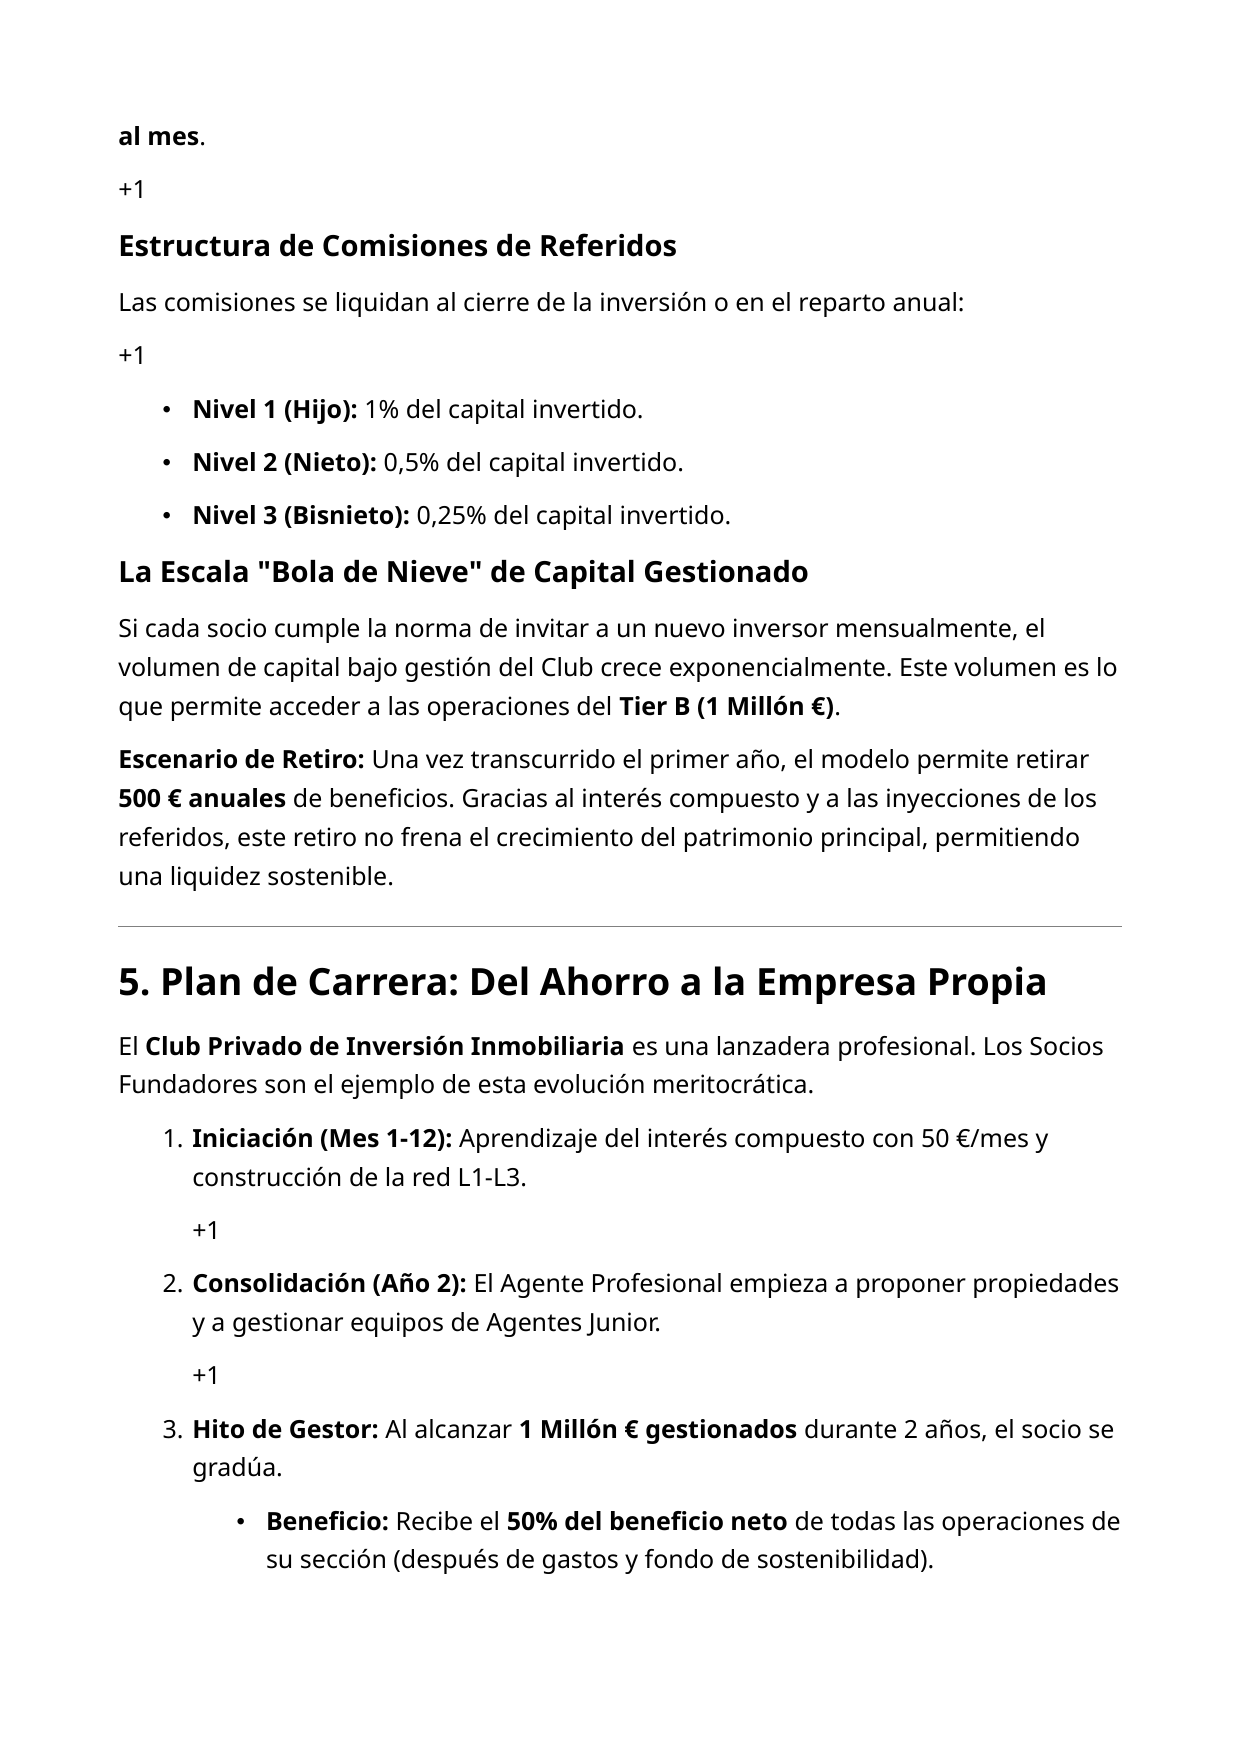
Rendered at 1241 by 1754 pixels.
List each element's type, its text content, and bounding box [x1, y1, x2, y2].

table_cell Esta guía pedagógica ha sido diseñada para los miembros y colaboradores del Club Privado de Inversión Inmobiliaria. Su objetivo es proporcionar una comprensión profunda de nuestra ingeniería financiera, permitiendo que cada socio entienda no solo cómo crece su capital, sino cómo se estructura la maquinaria económica que sostiene al Club. 1. La Dualidad del Éxito: Inversor vs. Profesional En el Club Privado de Inversión Inmobiliaria, el camino hacia la riqueza se recorre a través de dos perfiles que, aunque colaboran, tienen objetivos y mecánicas financieras distintas. A. Perfil Inversor: La Fuerza del Interés Compuesto Este perfil está diseñado para el socio que busca vencer a la inflación mediante el ahorro sistemático y la red de referidos. Aportación: 50 € mensuales. Herramienta: El efecto "Bola de Nieve" generado por la reinversión de beneficios y comisiones de red. +1 B. Perfil Profesional: Hacia el Rol de Gestor Este camino es para el Agente que aporta activos al Club y aspira a liderar su propia sección. Aportación: Conocimiento técnico, captación de propiedades y formación de equipos. +3 Meta: Alcanzar la gestión de 1 Millón de euros durante 2 años consecutivos para obtener su propia marca y el 50% de los beneficios de su sección. +2 2. Ingeniería de la Propiedad: Honorarios de Gestión A diferencia de otros modelos, el Club Privado de Inversión Inmobiliaria integra sus honorarios directamente en el precio del activo. Cada propiedad que entra al catálogo lleva un 5% de honorarios ya negociado: ConceptoPorcentajeResponsabilidadGestión de Inversores2,5 % David Almeida y Carlos Balboa (Acompañamiento y seguridad del capital). +1 Captación de Activo2,5 % Agente/Promotor (Estructuración documental y validación del activo). +1 3. Proyecciones del Flujo de Caja del Club El Club gestiona dos niveles de inversión (Tiers). El beneficio del Club (su "sabia inicial") proviene del arbitraje entre lo que el activo rinde y lo que se le paga al inversor. Análisis de Escenarios Reales VariableTier A: Catapulta (6 Meses)Tier B: Refugio (Anual)Capital del Proyecto100.000 €1.000.000 €Rendimiento Total (CPII)30.000 € (30%)120.000 € (12%)Pago al Inversor20.000 € (20% APY)80.000 € (8% APY)Comisiones Red (1,75%)1.750 €17.500 €Gastos Gestión (Ticket)100 €100 €Gastos Marketing (Activo)50 €50 €BENEFICIO NETO8.100 €22.350 €Fondo Sostenibilidad (50%)4.050 €11.175 €Beneficio Sección Gestor4.050 €11.175 € 4. El Motor de Red: Prescripción Continua 1x1 El crecimiento de la cartera propia no depende solo de tu ahorro, sino de tu capacidad de compartir el modelo. La norma del Club es sumar un nuevo asociado al mes. +1 Estructura de Comisiones de Referidos Las comisiones se liquidan al cierre de la inversión o en el reparto anual: +1 Nivel 1 (Hijo): 1% del capital invertido. Nivel 2 (Nieto): 0,5% del capital invertido. Nivel 3 (Bisnieto): 0,25% del capital invertido. La Escala "Bola de Nieve" de Capital Gestionado Si cada socio cumple la norma de invitar a un nuevo inversor mensualmente, el volumen de capital bajo gestión del Club crece exponencialmente. Este volumen es lo que permite acceder a las operaciones del Tier B (1 Millón €). Escenario de Retiro: Una vez transcurrido el primer año, el modelo permite retirar 500 € anuales de beneficios. Gracias al interés compuesto y a las inyecciones de los referidos, este retiro no frena el crecimiento del patrimonio principal, permitiendo una liquidez sostenible. 5. Plan de Carrera: Del Ahorro a la Empresa Propia El Club Privado de Inversión Inmobiliaria es una lanzadera profesional. Los Socios Fundadores son el ejemplo de esta evolución meritocrática. Iniciación (Mes 1-12): Aprendizaje del interés compuesto con 50 €/mes y construcción de la red L1-L3. +1 Consolidación (Año 2): El Agente Profesional empieza a proponer propiedades y a gestionar equipos de Agentes Junior. +1 Hito de Gestor: Al alcanzar 1 Millón € gestionados durante 2 años, el socio se gradúa. Beneficio: Recibe el 50% del beneficio neto de todas las operaciones de su sección (después de gastos y fondo de sostenibilidad). +2 Estatus: Marca propia y plena autonomía operativa dentro del ecosistema. +1 6. La Seguridad del Sistema: Fondo de Sostenibilidad Para proteger el patrimonio de todos, el Club nunca dota menos del 50% del beneficio neto de cada operación al Fondo de Sostenibilidad. Este fondo tiene dos funciones críticas: +1 Reserva de Contingencia: Cubrir posibles desvíos u obligaciones del Club ante los inversores. +1 Capital de Inversión Propio: Permitir que el Club invierta en negocios estratégicos con márgenes más cortos pero gran valor patrimonial. +1 Esta estructura garantiza que, a diferencia de los modelos especulativos, el Club Privado de Inversión Inmobiliaria posea la economía que corre sobre sus activos, asegurando la inmortalidad del capital. +1 ¿Deseas que preparemos ahora los Gráficos de Crecimiento Comparado para que los socios visualicen la diferencia entre el ahorro estático y nuestro modelo de red 1x1? [118, 927, 1122, 1595]
table_cell Esta guía pedagógica ha sido diseñada para los miembros y colaboradores del Club Privado de Inversión Inmobiliaria. Su objetivo es proporcionar una comprensión profunda de nuestra ingeniería financiera, permitiendo que cada socio entienda no solo cómo crece su capital, sino cómo se estructura la maquinaria económica que sostiene al Club. 1. La Dualidad del Éxito: Inversor vs. Profesional En el Club Privado de Inversión Inmobiliaria, el camino hacia la riqueza se recorre a través de dos perfiles que, aunque colaboran, tienen objetivos y mecánicas financieras distintas. A. Perfil Inversor: La Fuerza del Interés Compuesto Este perfil está diseñado para el socio que busca vencer a la inflación mediante el ahorro sistemático y la red de referidos. Aportación: 50 € mensuales. Herramienta: El efecto "Bola de Nieve" generado por la reinversión de beneficios y comisiones de red. +1 B. Perfil Profesional: Hacia el Rol de Gestor Este camino es para el Agente que aporta activos al Club y aspira a liderar su propia sección. Aportación: Conocimiento técnico, captación de propiedades y formación de equipos. +3 Meta: Alcanzar la gestión de 1 Millón de euros durante 2 años consecutivos para obtener su propia marca y el 50% de los beneficios de su sección. +2 2. Ingeniería de la Propiedad: Honorarios de Gestión A diferencia de otros modelos, el Club Privado de Inversión Inmobiliaria integra sus honorarios directamente en el precio del activo. Cada propiedad que entra al catálogo lleva un 5% de honorarios ya negociado: ConceptoPorcentajeResponsabilidadGestión de Inversores2,5 % David Almeida y Carlos Balboa (Acompañamiento y seguridad del capital). +1 Captación de Activo2,5 % Agente/Promotor (Estructuración documental y validación del activo). +1 3. Proyecciones del Flujo de Caja del Club El Club gestiona dos niveles de inversión (Tiers). El beneficio del Club (su "sabia inicial") proviene del arbitraje entre lo que el activo rinde y lo que se le paga al inversor. Análisis de Escenarios Reales VariableTier A: Catapulta (6 Meses)Tier B: Refugio (Anual)Capital del Proyecto100.000 €1.000.000 €Rendimiento Total (CPII)30.000 € (30%)120.000 € (12%)Pago al Inversor20.000 € (20% APY)80.000 € (8% APY)Comisiones Red (1,75%)1.750 €17.500 €Gastos Gestión (Ticket)100 €100 €Gastos Marketing (Activo)50 €50 €BENEFICIO NETO8.100 €22.350 €Fondo Sostenibilidad (50%)4.050 €11.175 €Beneficio Sección Gestor4.050 €11.175 € 4. El Motor de Red: Prescripción Continua 1x1 El crecimiento de la cartera propia no depende solo de tu ahorro, sino de tu capacidad de compartir el modelo. La norma del Club es sumar un nuevo asociado al mes. +1 Estructura de Comisiones de Referidos Las comisiones se liquidan al cierre de la inversión o en el reparto anual: +1 Nivel 1 (Hijo): 1% del capital invertido. Nivel 2 (Nieto): 0,5% del capital invertido. Nivel 3 (Bisnieto): 0,25% del capital invertido. La Escala "Bola de Nieve" de Capital Gestionado Si cada socio cumple la norma de invitar a un nuevo inversor mensualmente, el volumen de capital bajo gestión del Club crece exponencialmente. Este volumen es lo que permite acceder a las operaciones del Tier B (1 Millón €). Escenario de Retiro: Una vez transcurrido el primer año, el modelo permite retirar 500 € anuales de beneficios. Gracias al interés compuesto y a las inyecciones de los referidos, este retiro no frena el crecimiento del patrimonio principal, permitiendo una liquidez sostenible. 5. Plan de Carrera: Del Ahorro a la Empresa Propia El Club Privado de Inversión Inmobiliaria es una lanzadera profesional. Los Socios Fundadores son el ejemplo de esta evolución meritocrática. Iniciación (Mes 1-12): Aprendizaje del interés compuesto con 50 €/mes y construcción de la red L1-L3. +1 Consolidación (Año 2): El Agente Profesional empieza a proponer propiedades y a gestionar equipos de Agentes Junior. +1 Hito de Gestor: Al alcanzar 1 Millón € gestionados durante 2 años, el socio se gradúa. Beneficio: Recibe el 50% del beneficio neto de todas las operaciones de su sección (después de gastos y fondo de sostenibilidad). +2 Estatus: Marca propia y plena autonomía operativa dentro del ecosistema. +1 6. La Seguridad del Sistema: Fondo de Sostenibilidad Para proteger el patrimonio de todos, el Club nunca dota menos del 50% del beneficio neto de cada operación al Fondo de Sostenibilidad. Este fondo tiene dos funciones críticas: +1 Reserva de Contingencia: Cubrir posibles desvíos u obligaciones del Club ante los inversores. +1 Capital de Inversión Propio: Permitir que el Club invierta en negocios estratégicos con márgenes más cortos pero gran valor patrimonial. +1 Esta estructura garantiza que, a diferencia de los modelos especulativos, el Club Privado de Inversión Inmobiliaria posea la economía que corre sobre sus activos, asegurando la inmortalidad del capital. +1 ¿Deseas que preparemos ahora los Gráficos de Crecimiento Comparado para que los socios visualicen la diferencia entre el ahorro estático y nuestro modelo de red 1x1? [118, 118, 1122, 926]
